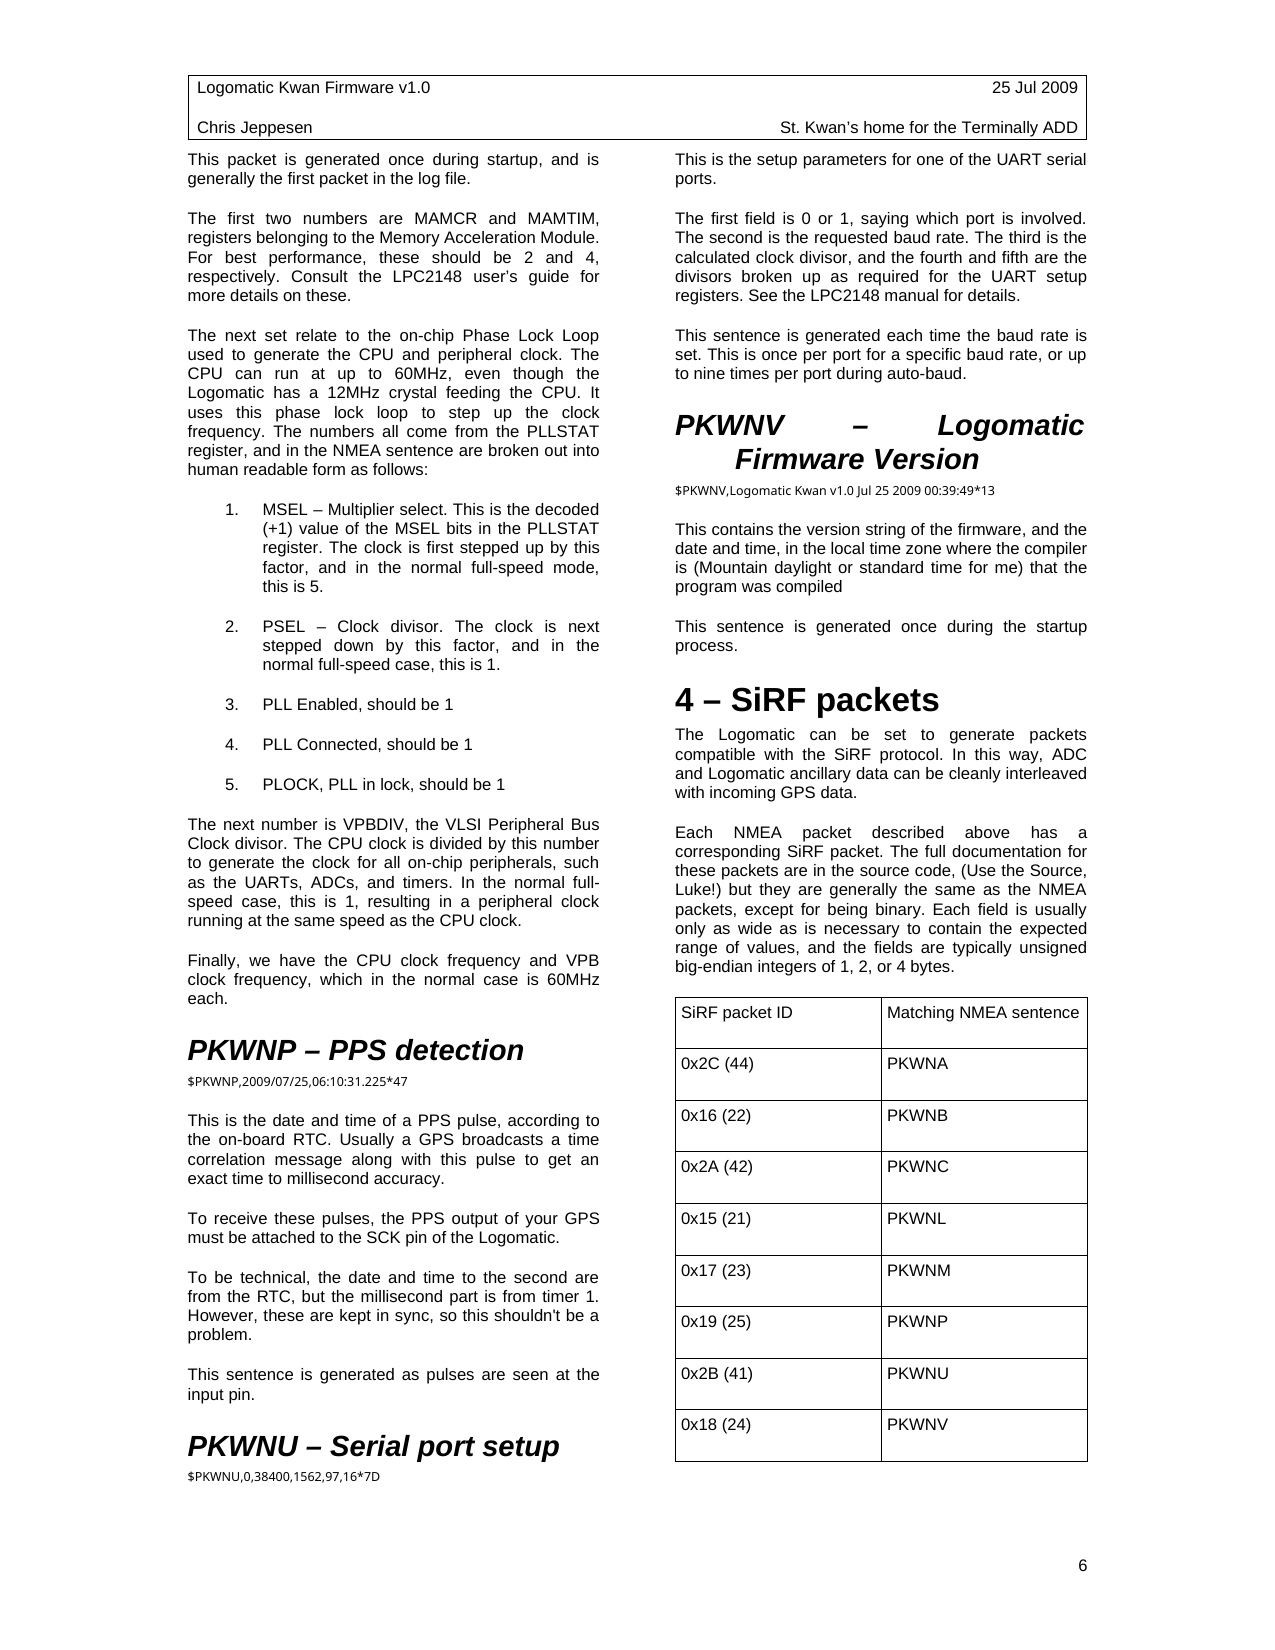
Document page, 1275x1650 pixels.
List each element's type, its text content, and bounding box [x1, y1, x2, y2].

subtitle PKWNU – Serial port setup [187, 1428, 600, 1462]
table_cell PKWNV [882, 1410, 1087, 1461]
table_cell PKWNU [882, 1359, 1087, 1409]
table_cell 0x2A (42) [676, 1152, 881, 1203]
text Finally, we have the CPU clock frequency and VPB clock frequency, which in the normal case is 60MHz each. [187, 951, 600, 1008]
text This contains the version string of the firmware, and the date and time, in the local time zone where the compiler is (Mountain daylight or standard time for me) that the program was compiled [675, 519, 1087, 596]
text This is the setup parameters for one of the UART serial ports. [675, 150, 1087, 188]
list PLL Enabled, should be 1 [225, 695, 600, 714]
list MSEL – Multiplier select. This is the decoded (+1) value of the MSEL bits in the PLLSTAT register. The clock is first stepped up by this factor, and in the normal full-speed mode, this is 5. [225, 500, 600, 596]
text The first field is 0 or 1, saying which port is involved. The second is the requested baud rate. The third is the calculated clock divisor, and the fourth and fifth are the divisors broken up as required for the UART setup registers. See the LPC2148 manual for details. [675, 209, 1087, 305]
table_cell 0x2B (41) [676, 1359, 881, 1409]
text This is the date and time of a PPS pulse, according to the on-board RTC. Usually a GPS broadcasts a time correlation message along with this pulse to get an exact time to millisecond accuracy. [187, 1111, 600, 1188]
text $PKWNV,Logomatic Kwan v1.0 Jul 25 2009 00:39:49*13 [675, 482, 1087, 499]
subtitle PKWNP – PPS detection [187, 1033, 600, 1067]
table_cell 0x2C (44) [676, 1049, 881, 1100]
text The next number is VPBDIV, the VLSI Peripheral Bus Clock divisor. The CPU clock is divided by this number to generate the clock for all on-chip peripherals, such as the UARTs, ADCs, and timers. In the normal full-speed case, this is 1, resulting in a peripheral clock running at the same speed as the CPU clock. [187, 815, 600, 930]
text This sentence is generated once during the startup process. [675, 617, 1087, 655]
text The next set relate to the on-chip Phase Lock Loop used to generate the CPU and peripheral clock. The CPU can run at up to 60MHz, even though the Logomatic has a 12MHz crystal feeding the CPU. It uses this phase lock loop to step up the clock frequency. The numbers all come from the PLLSTAT register, and in the NMEA sentence are broken out into human readable form as follows: [187, 326, 600, 479]
text To be technical, the date and time to the second are from the RTC, but the millisecond part is from timer 1. However, these are kept in sync, so this shouldn't be a problem. [187, 1268, 600, 1344]
text $PKWNU,0,38400,1562,97,16*7D [187, 1468, 600, 1485]
text The Logomatic can be set to generate packets compatible with the SiRF protocol. In this way, ADC and Logomatic ancillary data can be cleanly interleaved with incoming GPS data. [675, 725, 1087, 802]
table_cell 0x19 (25) [676, 1307, 881, 1358]
text The first two numbers are MAMCR and MAMTIM, registers belonging to the Memory Acceleration Module. For best performance, these should be 2 and 4, respectively. Consult the LPC2148 user’s guide for more details on these. [187, 209, 600, 305]
text Each NMEA packet described above has a corresponding SiRF packet. The full documentation for these packets are in the source code, (Use the Source, Luke!) but they are generally the same as the NMEA packets, except for being binary. Each field is usually only as wide as is necessary to contain the expected range of values, and the fields are typically unsigned big-endian integers of 1, 2, or 4 bytes. [675, 823, 1087, 976]
table_cell 0x15 (21) [676, 1204, 881, 1254]
list PSEL – Clock divisor. The clock is next stepped down by this factor, and in the normal full-speed case, this is 1. [225, 617, 600, 674]
table_cell PKWNM [882, 1256, 1087, 1306]
text This sentence is generated as pulses are seen at the input pin. [187, 1365, 600, 1403]
table_cell PKWNC [882, 1152, 1087, 1203]
list PLL Connected, should be 1 [225, 735, 600, 754]
table_cell 0x17 (23) [676, 1256, 881, 1306]
text To receive these pulses, the PPS output of your GPS must be attached to the SCK pin of the Logomatic. [187, 1208, 600, 1247]
table_cell PKWNB [882, 1101, 1087, 1151]
text This packet is generated once during startup, and is generally the first packet in the log file. [187, 150, 600, 188]
table_cell PKWNP [882, 1307, 1087, 1358]
table_cell PKWNL [882, 1204, 1087, 1254]
subtitle PKWNV – Logomatic Firmware Version [675, 408, 1087, 475]
text $PKWNP,2009/07/25,06:10:31.225*47 [187, 1073, 600, 1090]
text This sentence is generated each time the baud rate is set. This is once per port for a specific baud rate, or up to nine times per port during auto-baud. [675, 326, 1087, 383]
table_cell PKWNA [882, 1049, 1087, 1100]
list PLOCK, PLL in lock, should be 1 [225, 775, 600, 794]
table_header Matching NMEA sentence [882, 998, 1087, 1048]
table_cell 0x16 (22) [676, 1101, 881, 1151]
table_header SiRF packet ID [676, 998, 881, 1048]
subtitle 4 – SiRF packets [675, 680, 1087, 719]
table_cell 0x18 (24) [676, 1410, 881, 1461]
